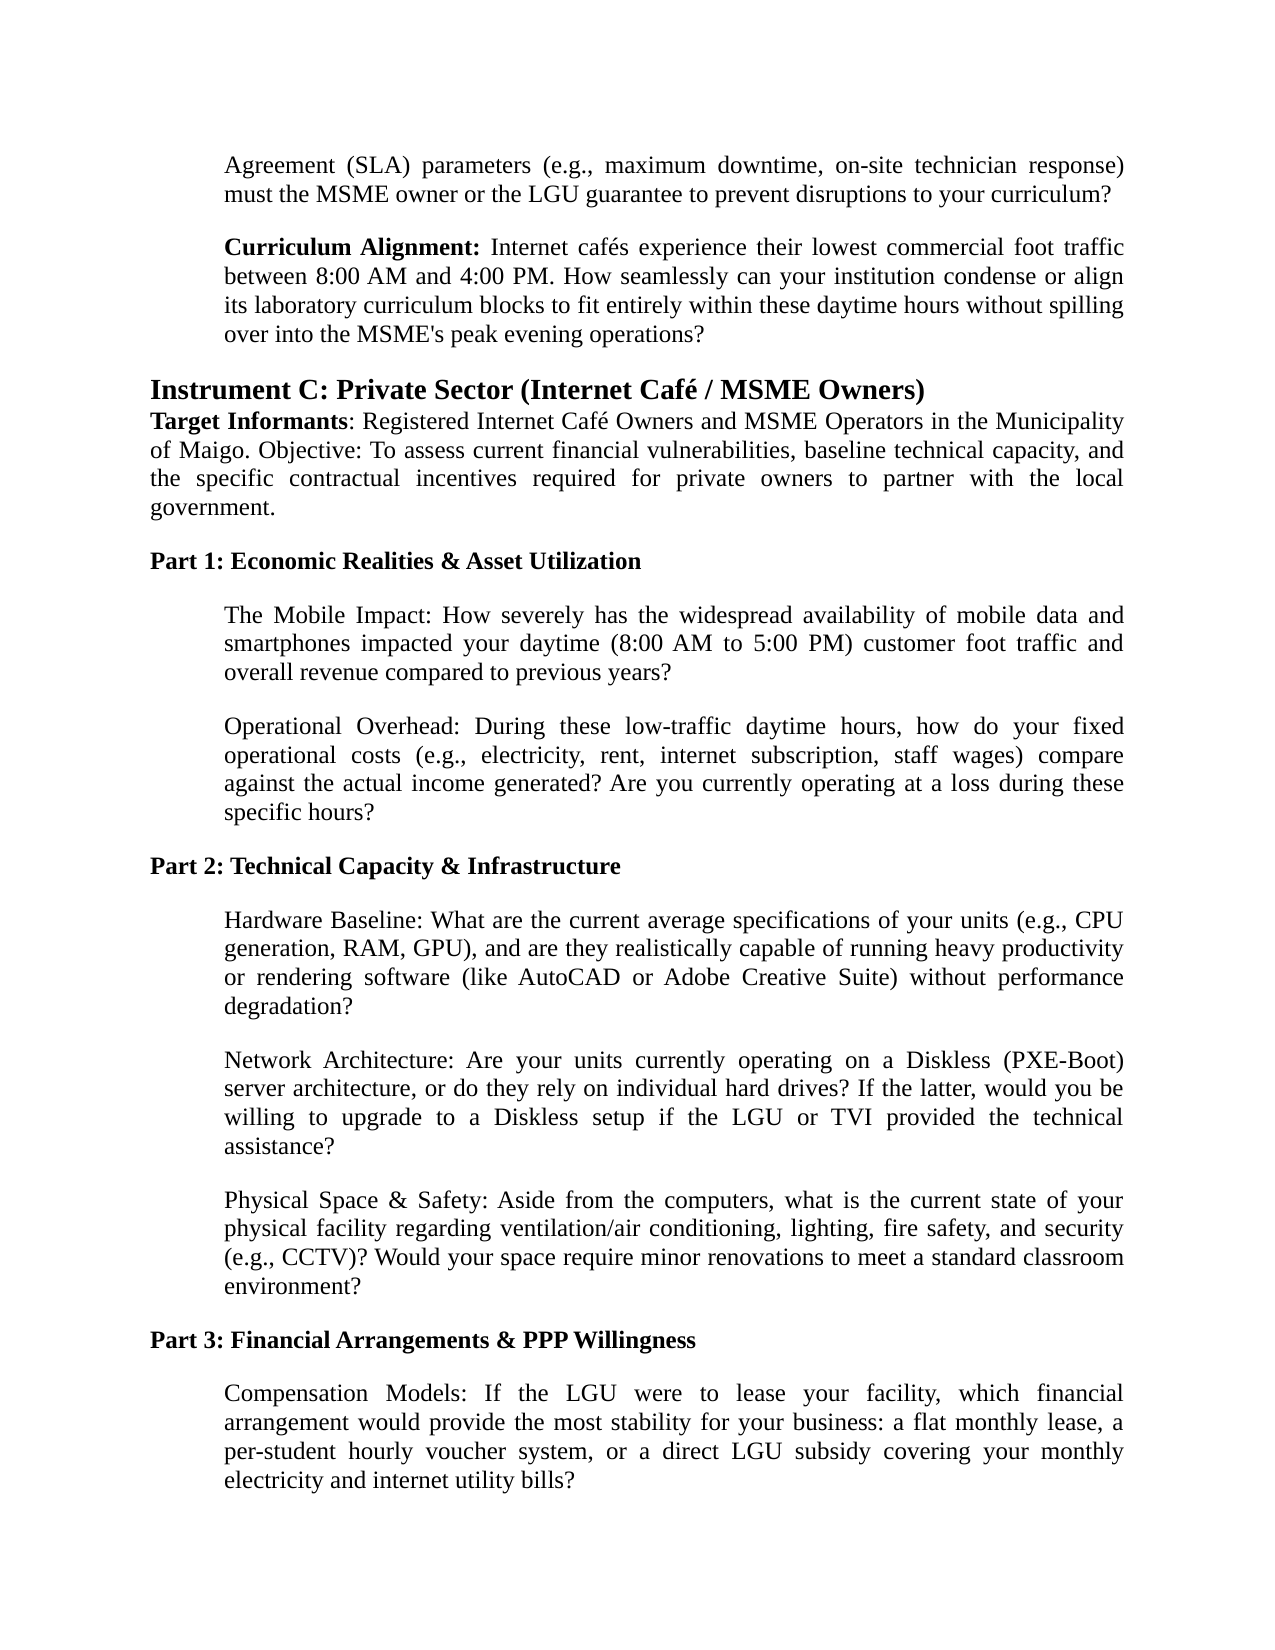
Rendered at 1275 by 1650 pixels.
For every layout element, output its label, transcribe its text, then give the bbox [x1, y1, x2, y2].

text Part 3: Financial Arrangements & PPP Willingness [150, 1325, 1125, 1353]
text Hardware Baseline: What are the current average specifications of your units (e.g., CPU generation, RAM, GPU), and are they realistically capable of running heavy productivity or rendering software (like AutoCAD or Adobe Creative Suite) without performance degradation? [224, 905, 1125, 1020]
text Network Architecture: Are your units currently operating on a Diskless (PXE-Boot) server architecture, or do they rely on individual hard drives? If the latter, would you be willing to upgrade to a Diskless setup if the LGU or TVI provided the technical assistance? [224, 1045, 1125, 1160]
text Compensation Models: If the LGU were to lease your facility, which financial arrangement would provide the most stability for your business: a flat monthly lease, a per-student hourly voucher system, or a direct LGU subsidy covering your monthly electricity and internet utility bills? [224, 1378, 1125, 1493]
text Target Informants: Registered Internet Café Owners and MSME Operators in the Municipality of Maigo. Objective: To assess current financial vulnerabilities, baseline technical capacity, and the specific contractual incentives required for private owners to partner with the local government. [150, 406, 1125, 521]
text Agreement (SLA) parameters (e.g., maximum downtime, on-site technician response) must the MSME owner or the LGU guarantee to prevent disruptions to your curriculum? [224, 150, 1125, 207]
text Operational Overhead: During these low-traffic daytime hours, how do your fixed operational costs (e.g., electricity, rent, internet subscription, staff wages) compare against the actual income generated? Are you currently operating at a loss during these specific hours? [224, 711, 1125, 826]
text Curriculum Alignment: Internet cafés experience their lowest commercial foot traffic between 8:00 AM and 4:00 PM. How seamlessly can your institution condense or align its laboratory curriculum blocks to fit entirely within these daytime hours without spilling over into the MSME's peak evening operations? [224, 232, 1125, 347]
text Instrument C: Private Sector (Internet Café / MSME Owners) [150, 372, 1125, 406]
text Part 1: Economic Realities & Asset Utilization [150, 546, 1125, 575]
text The Mobile Impact: How severely has the widespread availability of mobile data and smartphones impacted your daytime (8:00 AM to 5:00 PM) customer foot traffic and overall revenue compared to previous years? [224, 600, 1125, 686]
text Physical Space & Safety: Aside from the computers, what is the current state of your physical facility regarding ventilation/air conditioning, lighting, fire safety, and security (e.g., CCTV)? Would your space require minor renovations to meet a standard classroom environment? [224, 1185, 1125, 1300]
text Part 2: Technical Capacity & Infrastructure [150, 851, 1125, 880]
